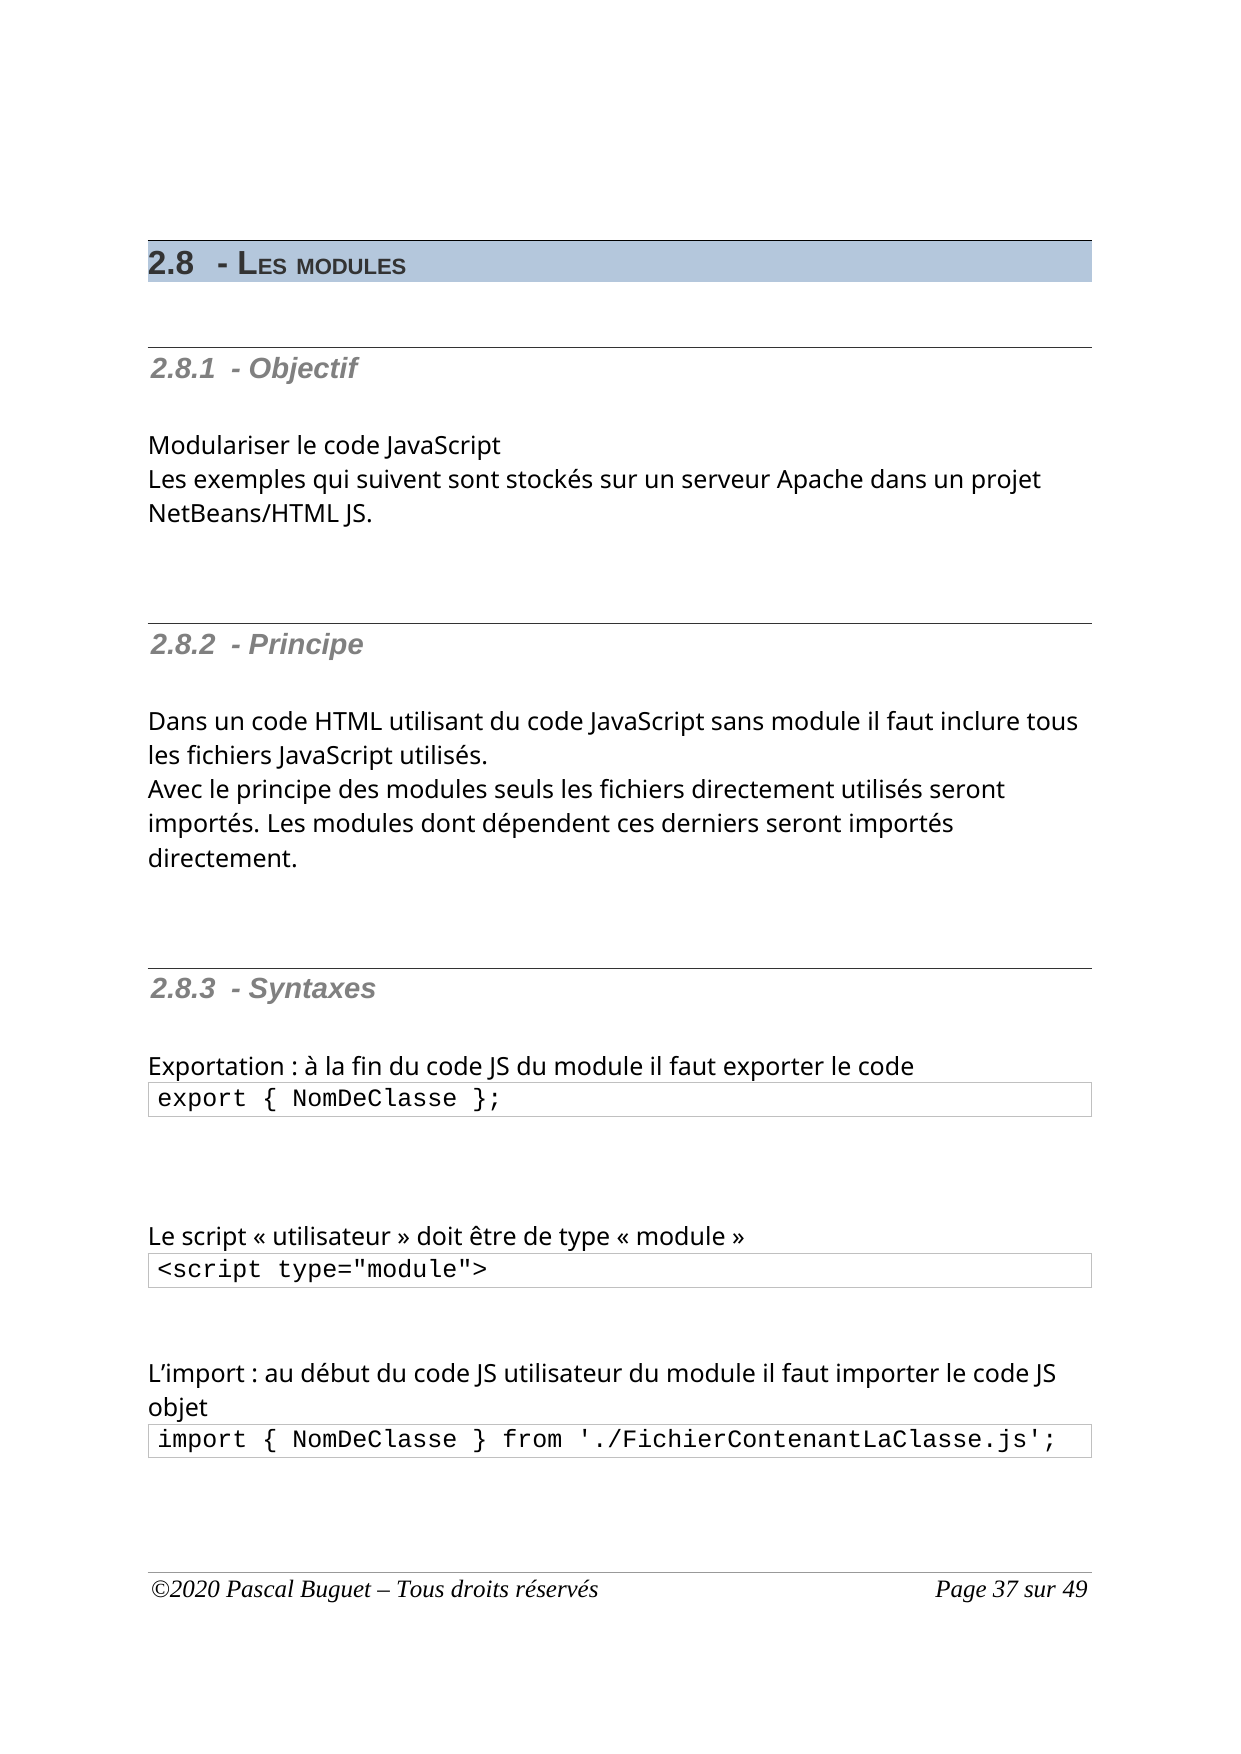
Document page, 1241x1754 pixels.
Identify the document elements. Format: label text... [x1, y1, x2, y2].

text Modulariser le code JavaScript [148, 428, 1092, 462]
subtitle - Principe [148, 624, 1092, 664]
text <script type="module"> [149, 1254, 1091, 1287]
text Exportation : à la fin du code JS du module il faut exporter le code [148, 1048, 1092, 1082]
text import { NomDeClasse } from './FichierContenantLaClasse.js'; [149, 1425, 1091, 1457]
text Le script « utilisateur » doit être de type « module » [148, 1219, 1092, 1253]
text Dans un code HTML utilisant du code JavaScript sans module il faut inclure tous les fichiers JavaScript utilisés. [148, 704, 1092, 772]
text Les exemples qui suivent sont stockés sur un serveur Apache dans un projet NetBeans/HTML JS. [148, 462, 1092, 530]
text export { NomDeClasse }; [149, 1083, 1091, 1116]
subtitle - Objectif [148, 348, 1092, 388]
text Avec le principe des modules seuls les fichiers directement utilisés seront importés. Les modules dont dépendent ces derniers seront importés directement. [148, 772, 1092, 874]
subtitle - Les modules [148, 241, 1092, 282]
text L’import : au début du code JS utilisateur du module il faut importer le code JS objet [148, 1356, 1092, 1424]
subtitle - Syntaxes [148, 969, 1092, 1008]
